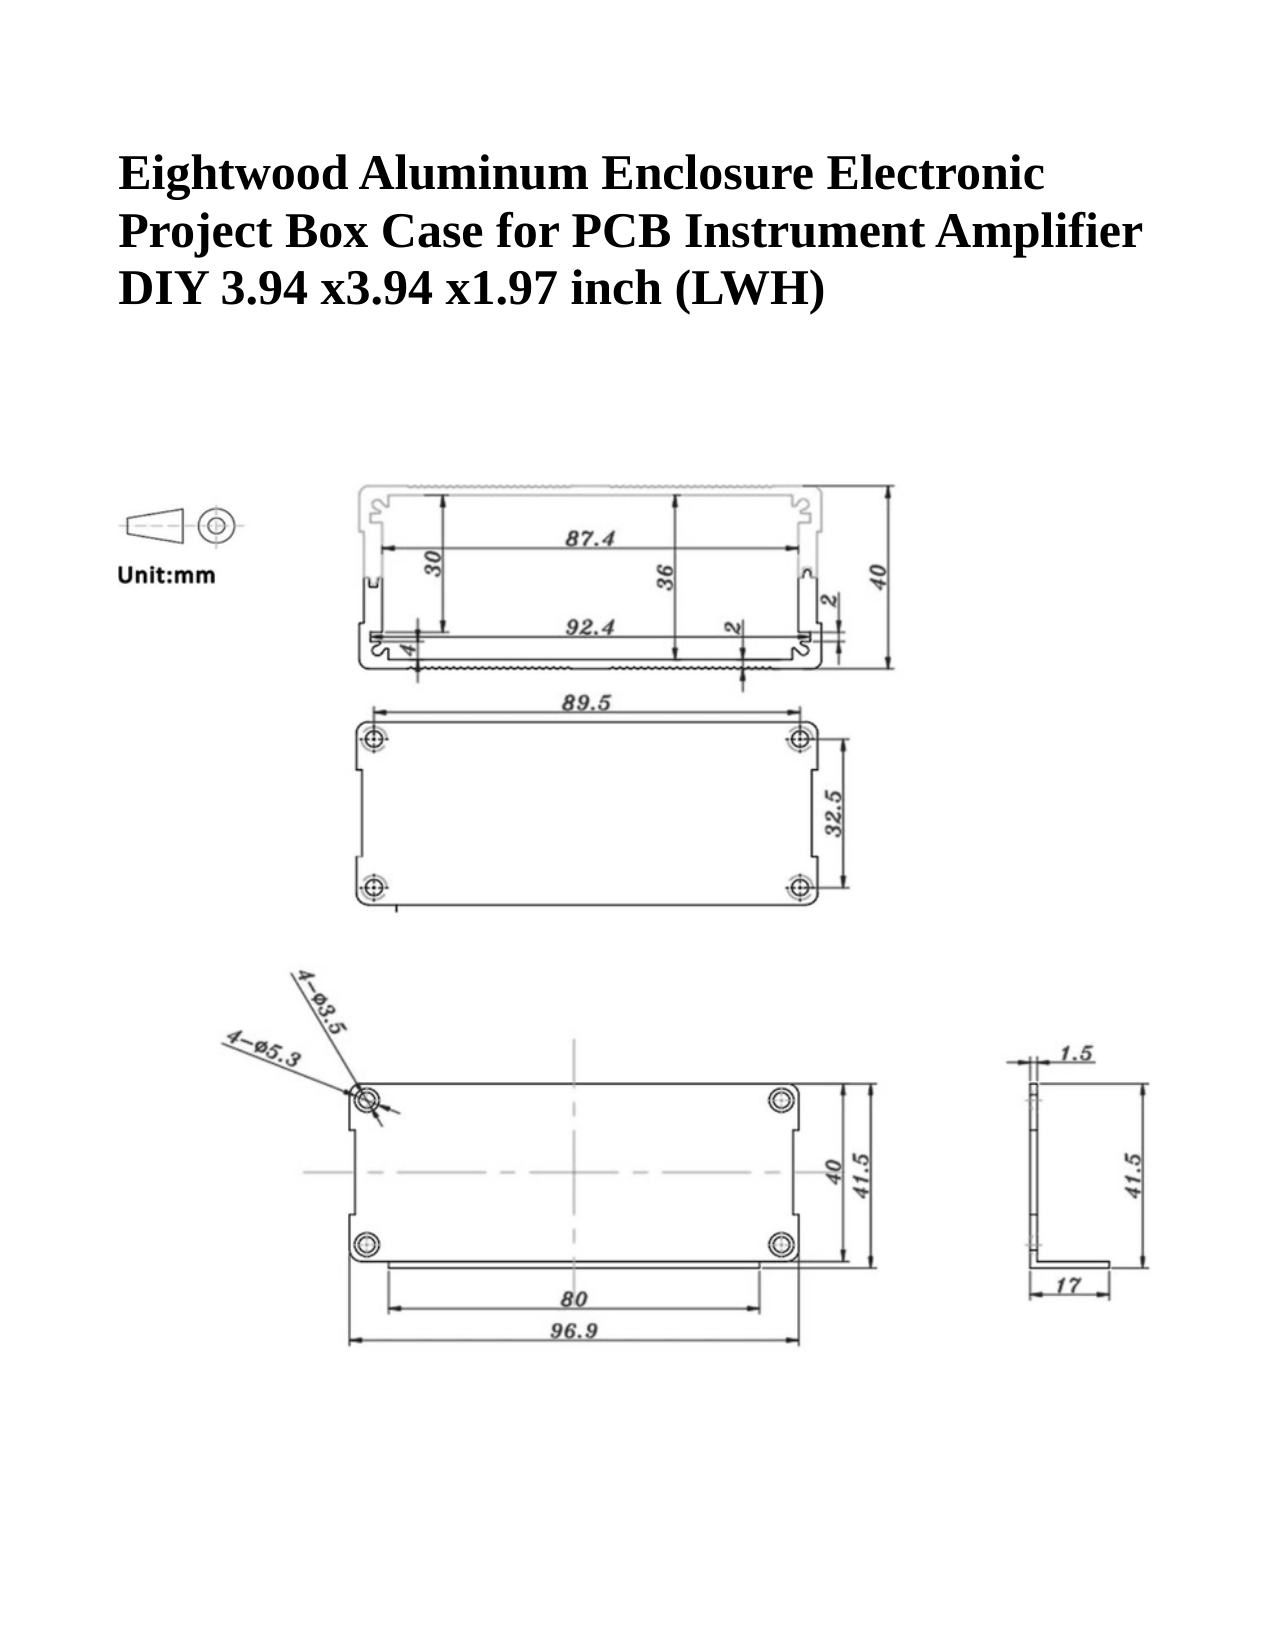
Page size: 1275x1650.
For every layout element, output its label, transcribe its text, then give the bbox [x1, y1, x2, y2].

picture [118, 470, 1157, 1353]
subtitle Eightwood Aluminum Enclosure Electronic Project Box Case for PCB Instrument Amplifier DIY 3.94 x3.94 x1.97 inch (LWH) [118, 143, 1157, 316]
